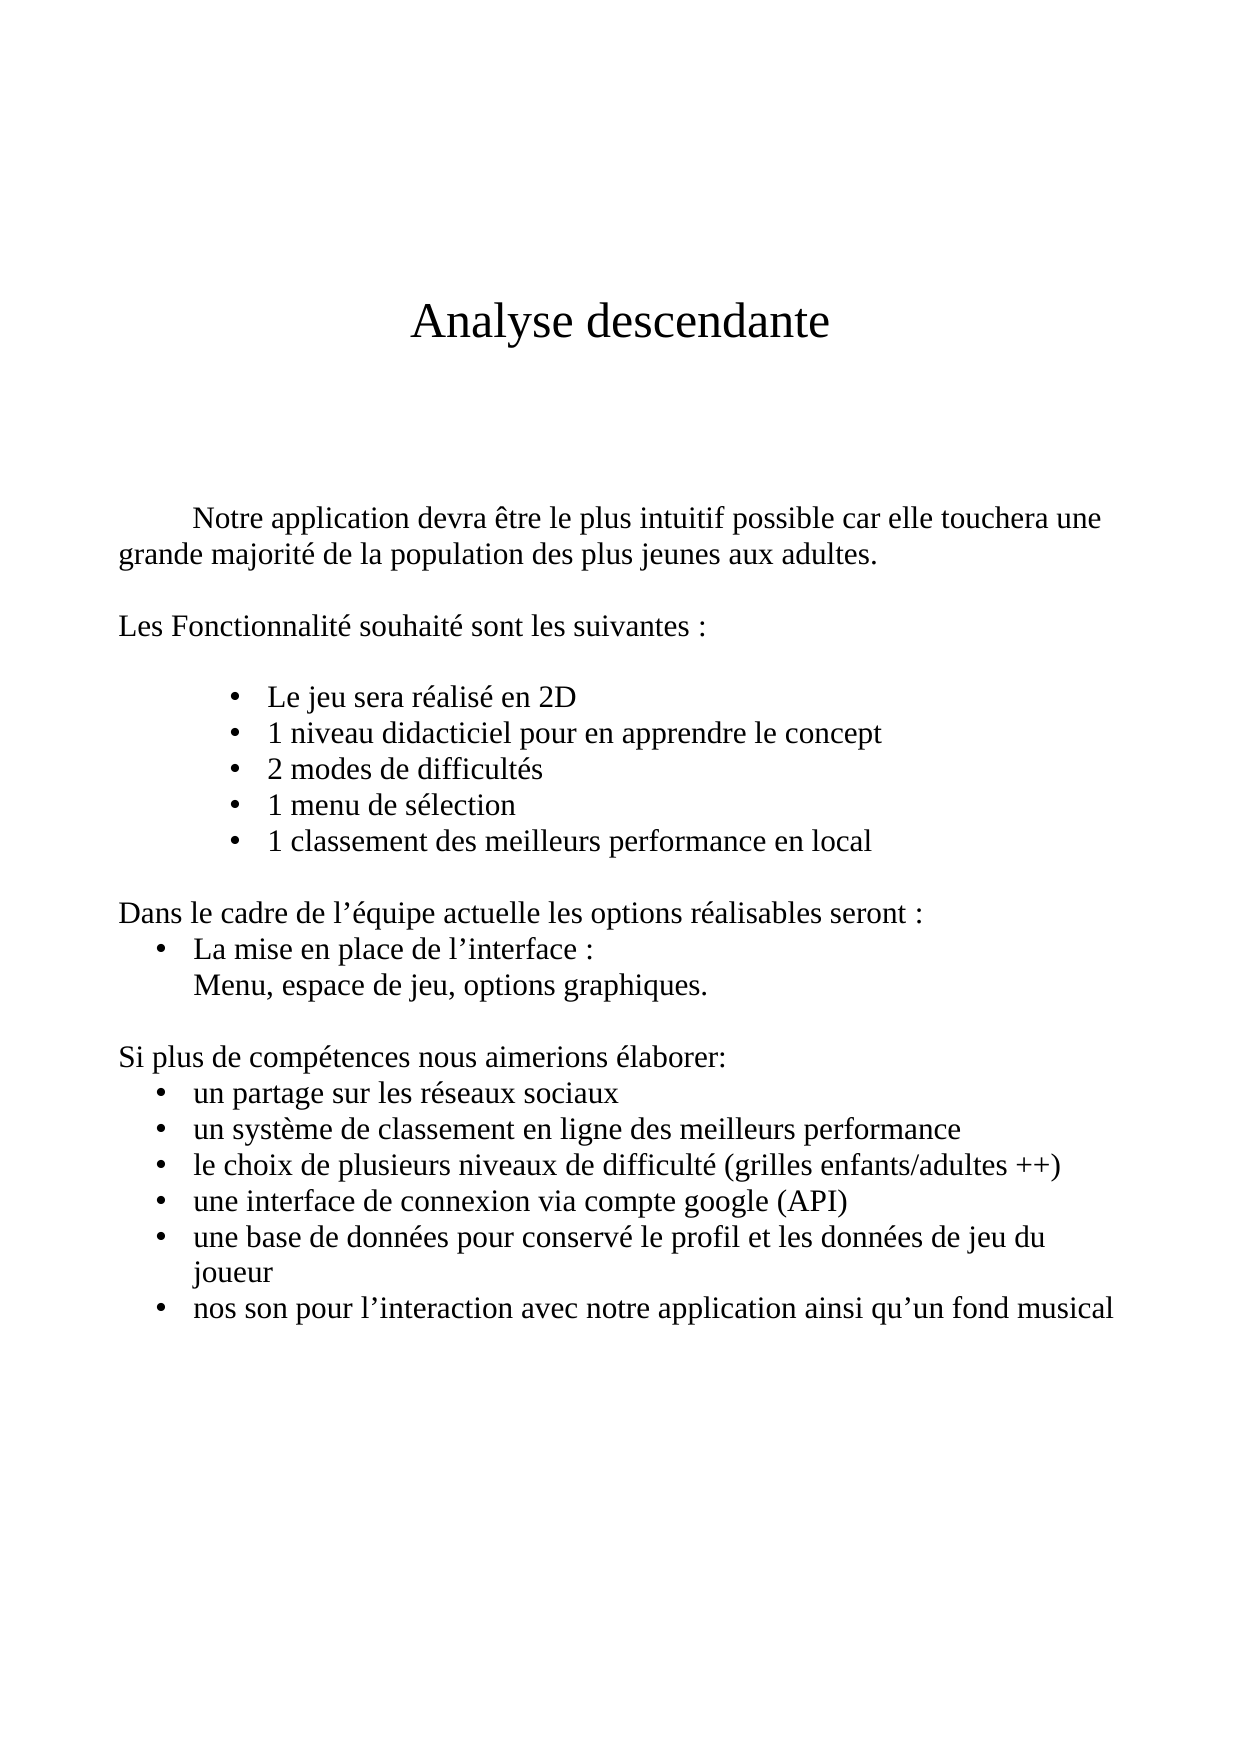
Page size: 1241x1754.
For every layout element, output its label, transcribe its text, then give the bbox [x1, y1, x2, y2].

text Notre application devra être le plus intuitif possible car elle touchera une grande majorité de la population des plus jeunes aux adultes. [118, 499, 1122, 571]
text Analyse descendante [118, 291, 1122, 348]
list 1 classement des meilleurs performance en local [229, 822, 1122, 858]
list La mise en place de l’interface : [156, 930, 1122, 966]
list le choix de plusieurs niveaux de difficulté (grilles enfants/adultes ++) [156, 1146, 1122, 1182]
list une base de données pour conservé le profil et les données de jeu du joueur [156, 1218, 1122, 1290]
list 2 modes de difficultés [229, 751, 1122, 787]
list Le jeu sera réalisé en 2D [229, 679, 1122, 715]
text Les Fonctionnalité souhaité sont les suivantes : [118, 607, 1122, 643]
text Dans le cadre de l’équipe actuelle les options réalisables seront : [118, 894, 1122, 930]
list un système de classement en ligne des meilleurs performance [156, 1110, 1122, 1146]
list une interface de connexion via compte google (API) [156, 1182, 1122, 1218]
list 1 niveau didacticiel pour en apprendre le concept [229, 715, 1122, 751]
text Si plus de compétences nous aimerions élaborer: [118, 1038, 1122, 1074]
list nos son pour l’interaction avec notre application ainsi qu’un fond musical [156, 1290, 1122, 1326]
list Menu, espace de jeu, options graphiques. [156, 966, 1122, 1002]
list un partage sur les réseaux sociaux [156, 1074, 1122, 1110]
list 1 menu de sélection [229, 787, 1122, 822]
